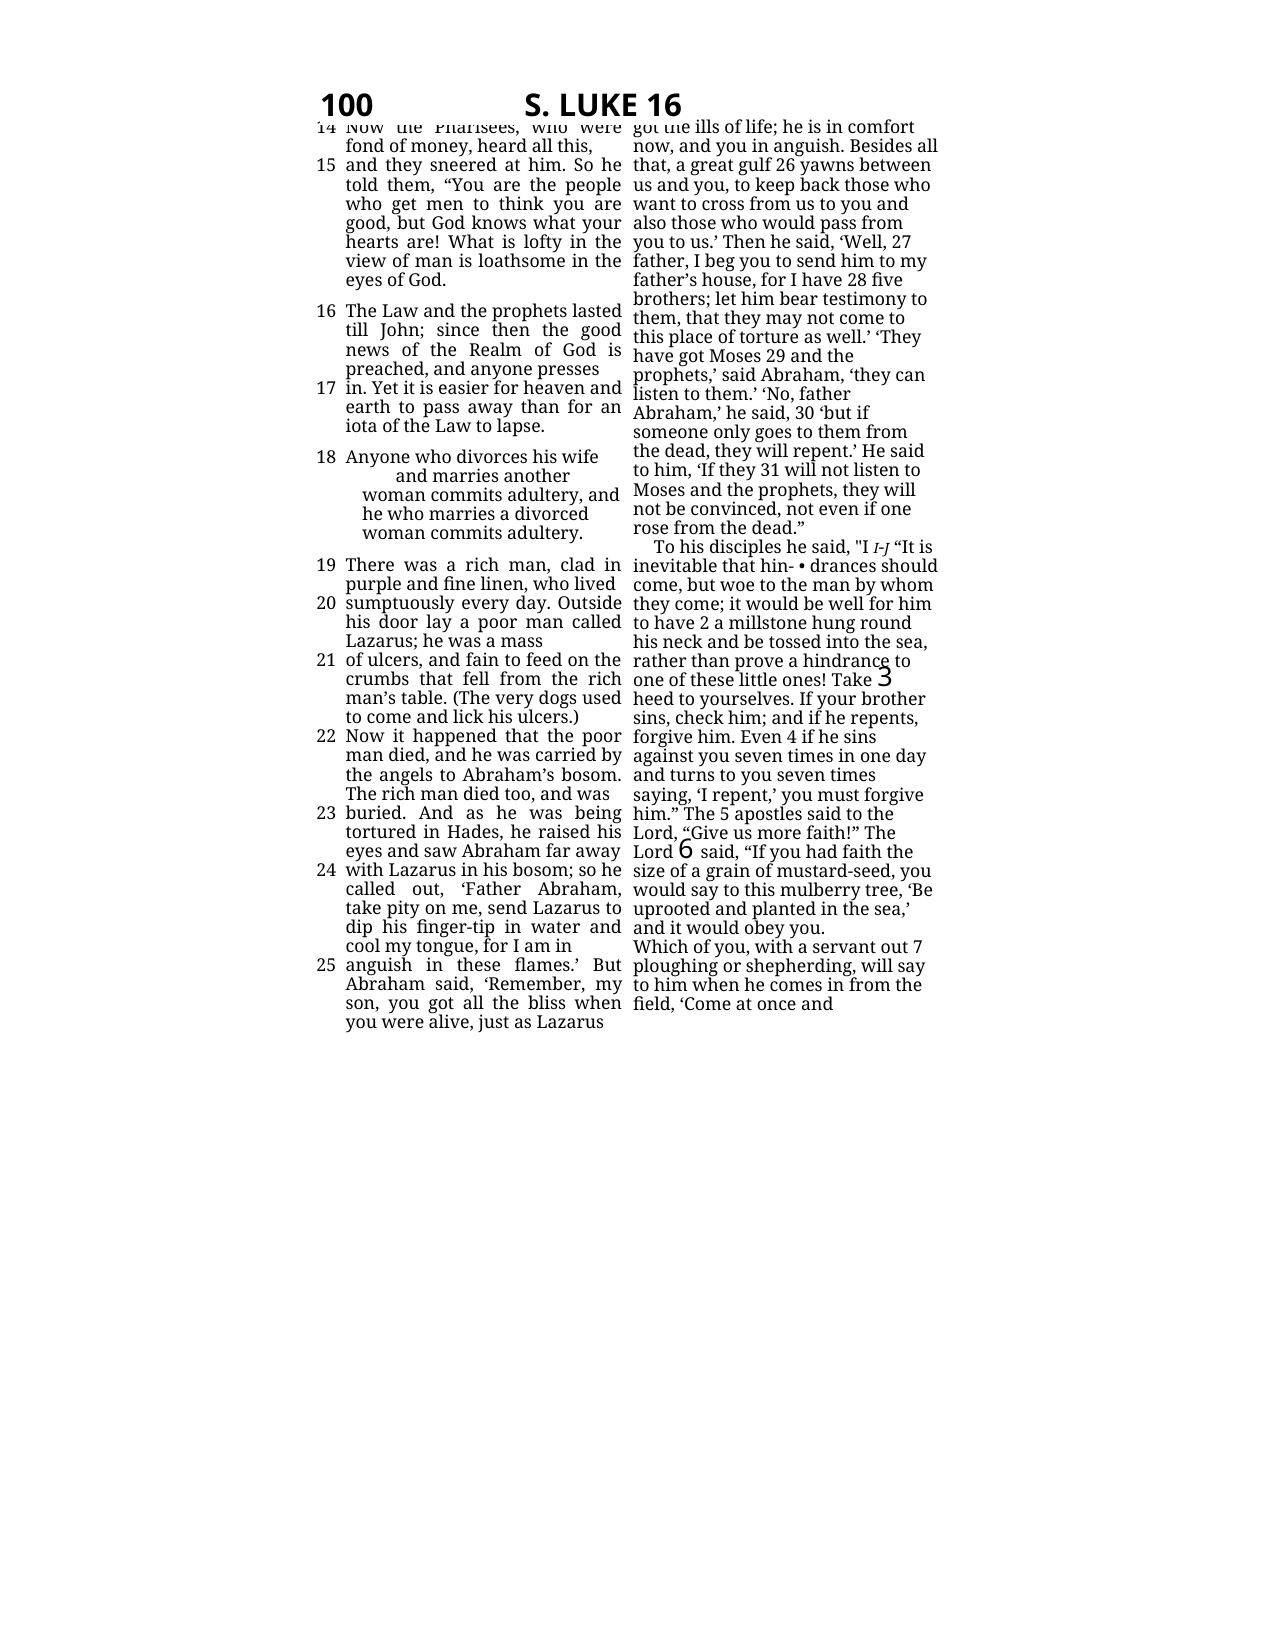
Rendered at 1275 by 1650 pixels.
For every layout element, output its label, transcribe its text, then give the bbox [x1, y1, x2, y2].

list sumptuously every day. Out­side his door lay a poor man called Lazarus; he was a mass [316, 594, 622, 651]
list anguish in these flames.’ But Abraham said, ‘Remember, my son, you got all the bliss when you were alive, just as Lazarus [316, 956, 622, 1033]
list Anyone who divorces his wife [316, 449, 622, 467]
list Now the Pharisees, who were fond of money, heard all this, [316, 118, 622, 157]
list of ulcers, and fain to feed on the crumbs that fell from the rich man’s table. (The very dogs used to come and lick his ulcers.) [316, 651, 622, 728]
text and marries another wom­an commits adultery, and he who marries a di­vorced woman commits adultery. [362, 467, 622, 543]
text got the ills of life; he is in com­fort now, and you in anguish. Besides all that, a great gulf 26 yawns between us and you, to keep back those who want to cross from us to you and also those who would pass from you to us.’ Then he said, ‘Well, 27 father, I beg you to send him to my father’s house, for I have 28 five brothers; let him bear testi­mony to them, that they may not come to this place of torture as well.’ ‘They have got Moses 29 and the prophets,’ said Abra­ham, ‘they can listen to them.’ ‘No, father Abraham,’ he said, 30 ‘but if someone only goes to them from the dead, they will repent.’ He said to him, ‘If they 31 will not listen to Moses and the prophets, they will not be con­vinced, not even if one rose from the dead.” [633, 118, 939, 538]
list Now it happened that the poor man died, and he was carried by the angels to Abraham’s bosom. The rich man died too, and was [316, 728, 622, 804]
text To his disciples he said, "I i-j “It is inevitable that hin- • drances should come, but woe to the man by whom they come; it would be well for him to have 2 a millstone hung round his neck and be tossed into the sea, rather than prove a hindrance to one of these little ones! Take 3 heed to yourselves. If your brother sins, check him; and if he repents, forgive him. Even 4 if he sins against you seven times in one day and turns to you seven times saying, ‘I repent,’ you must forgive him.” The 5 apostles said to the Lord, “Give us more faith!” The Lord 6 said, “If you had faith the size of a grain of mustard-seed, you would say to this mulberry tree, ‘Be uprooted and planted in the sea,’ and it would obey you. [633, 538, 939, 938]
text Which of you, with a servant out 7 ploughing or shepherding, will say to him when he comes in from the field, ‘Come at once and [633, 938, 939, 1014]
list in. Yet it is easier for heaven and earth to pass away than for an iota of the Law to lapse. [316, 379, 622, 436]
list buried. And as he was being tortured in Hades, he raised his eyes and saw Abraham far away [316, 804, 622, 861]
list with Lazarus in his bosom; so he called out, ‘Father Abraham, take pity on me, send Lazarus to dip his finger-tip in water and cool my tongue, for I am in [316, 861, 622, 956]
list The Law and the prophets lasted till John; since then the good news of the Realm of God is preached, and anyone presses [316, 303, 622, 379]
list There was a rich man, clad in purple and fine linen, who lived [316, 556, 622, 594]
list and they sneered at him. So he told them, “You are the people who get men to think you are good, but God knows what your hearts are! What is lofty in the view of man is loathsome in the eyes of God. [316, 157, 622, 290]
